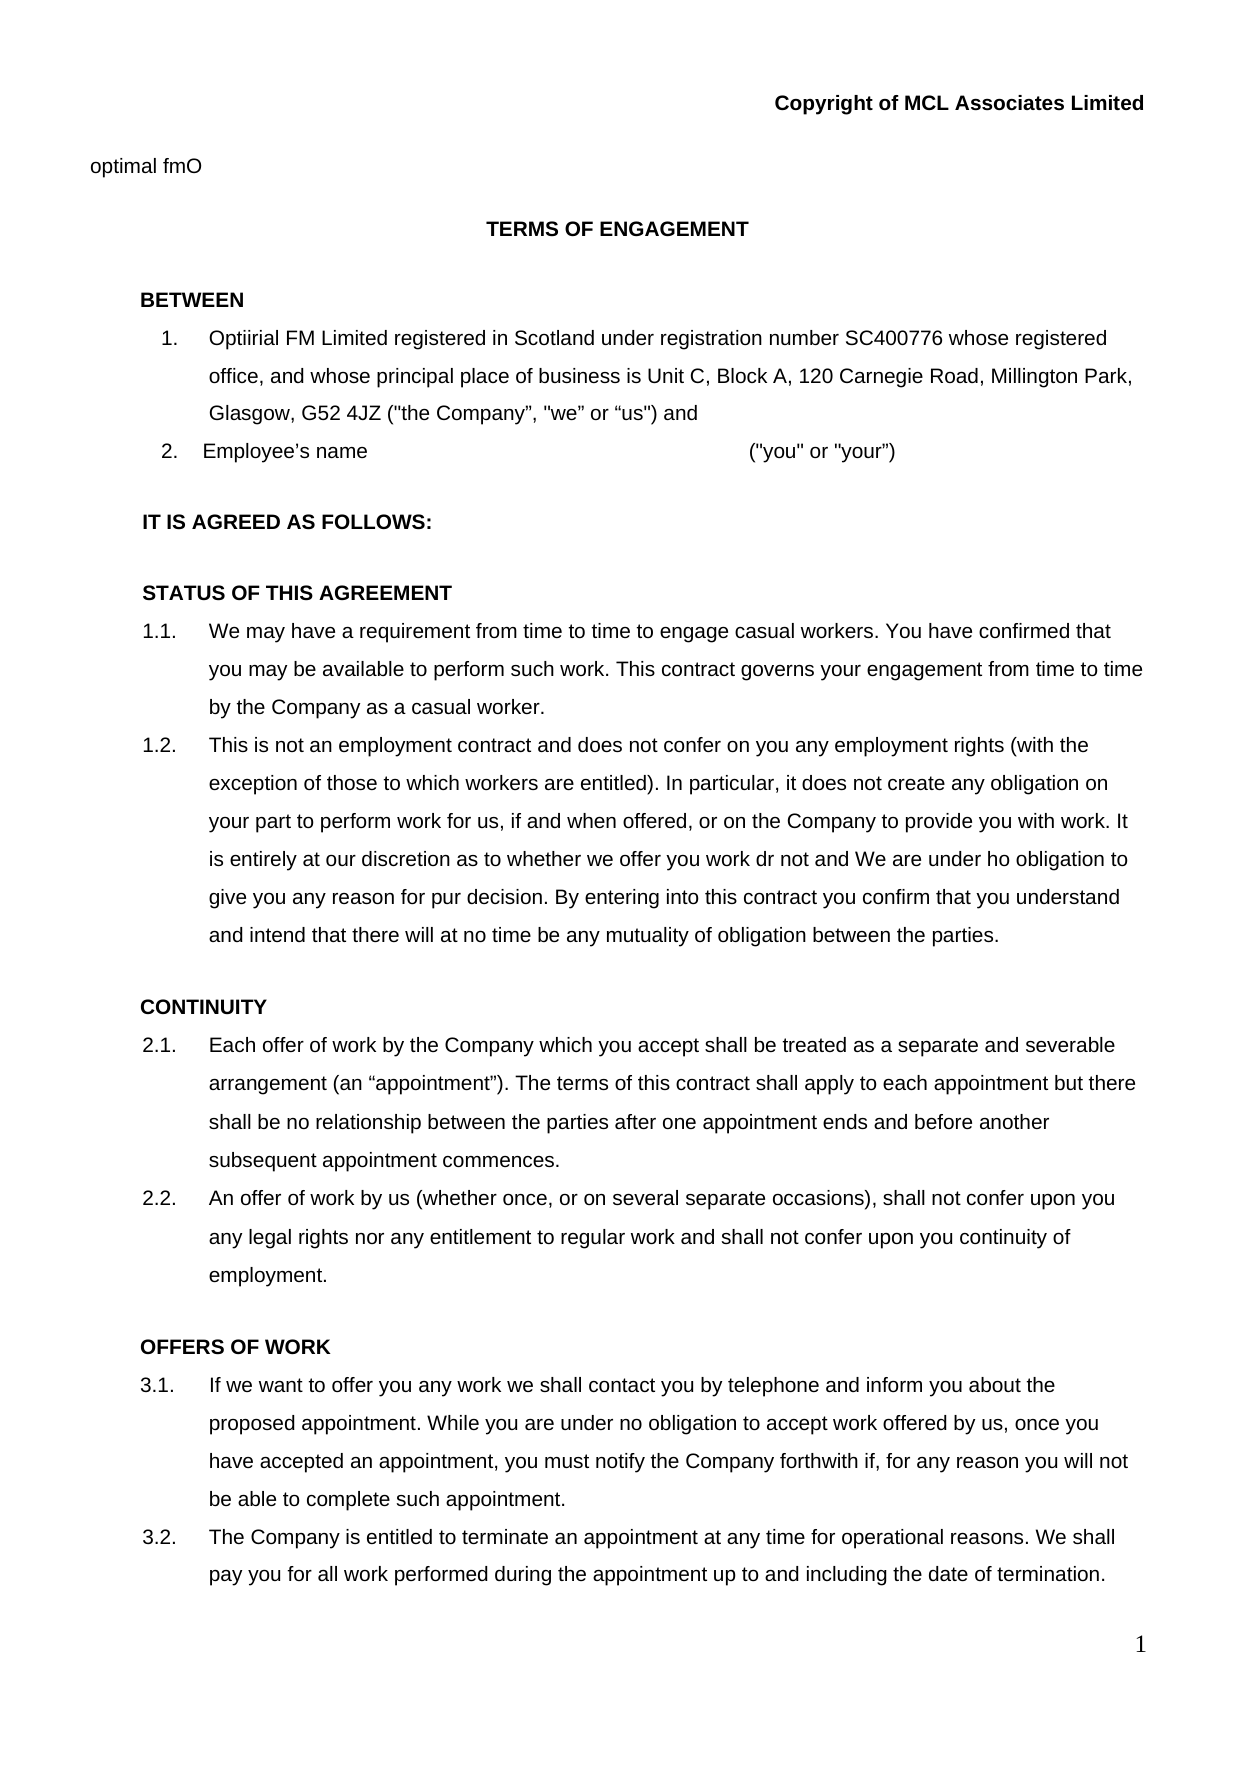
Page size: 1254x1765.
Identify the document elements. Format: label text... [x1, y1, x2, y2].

list An offer of work by us (whether once, or on several separate occasions), shall not confer upon you any legal rights nor any entitlement to regular work and shall not confer upon you continuity of employment. [142, 1186, 1144, 1287]
subtitle TERMS OF ENGAGEMENT [90, 217, 1144, 241]
list Each offer of work by the Company which you accept shall be treated as a separate and severable arrangement (an “appointment”). The terms of this contract shall apply to each appointment but there shall be no relationship between the parties after one appointment ends and before another subsequent appointment commences. [142, 1033, 1144, 1172]
subtitle OFFERS OF WORK [90, 1334, 1144, 1358]
list The Company is entitled to terminate an appointment at any time for operational reasons. We shall pay you for all work performed during the appointment up to and including the date of termination. [142, 1524, 1144, 1586]
text proposed appointment. While you are under no obligation to accept work offered by us, once you have accepted an appointment, you must notify the Company forthwith if, for any reason you will not be able to complete such appointment. [209, 1411, 1144, 1511]
subtitle optimal fmO [90, 154, 1144, 178]
list Optiirial FM Limited registered in Scotland under registration number SC400776 whose registered office, and whose principal place of business is Unit C, Block A, 120 Carnegie Road, Millington Park, Glasgow, G52 4JZ ("the Company”, "we” or “us") and [161, 326, 1144, 425]
text Copyright of MCL Associates Limited [90, 91, 1144, 115]
list If we want to offer you any work we shall contact you by telephone and inform you about the [90, 1372, 1144, 1396]
list We may have a requirement from time to time to engage casual workers. You have confirmed that you may be available to perform such work. This contract governs your engagement from time to time by the Company as a casual worker. [142, 619, 1144, 719]
subtitle STATUS OF THIS AGREEMENT [142, 581, 1144, 605]
subtitle BETWEEN [90, 288, 1144, 312]
subtitle IT IS AGREED AS FOLLOWS: [142, 509, 1144, 533]
subtitle CONTINUITY [90, 994, 1144, 1018]
list This is not an employment contract and does not confer on you any employment rights (with the exception of those to which workers are entitled). In particular, it does not create any obligation on your part to perform work for us, if and when offered, or on the Company to provide you with work. It is entirely at our discretion as to whether we offer you work dr not and We are under ho obligation to give you any reason for pur decision. By entering into this contract you confirm that you understand and intend that there will at no time be any mutuality of obligation between the parties. [142, 733, 1144, 947]
list Employee’s name ("you" or "your”) [90, 439, 1144, 463]
